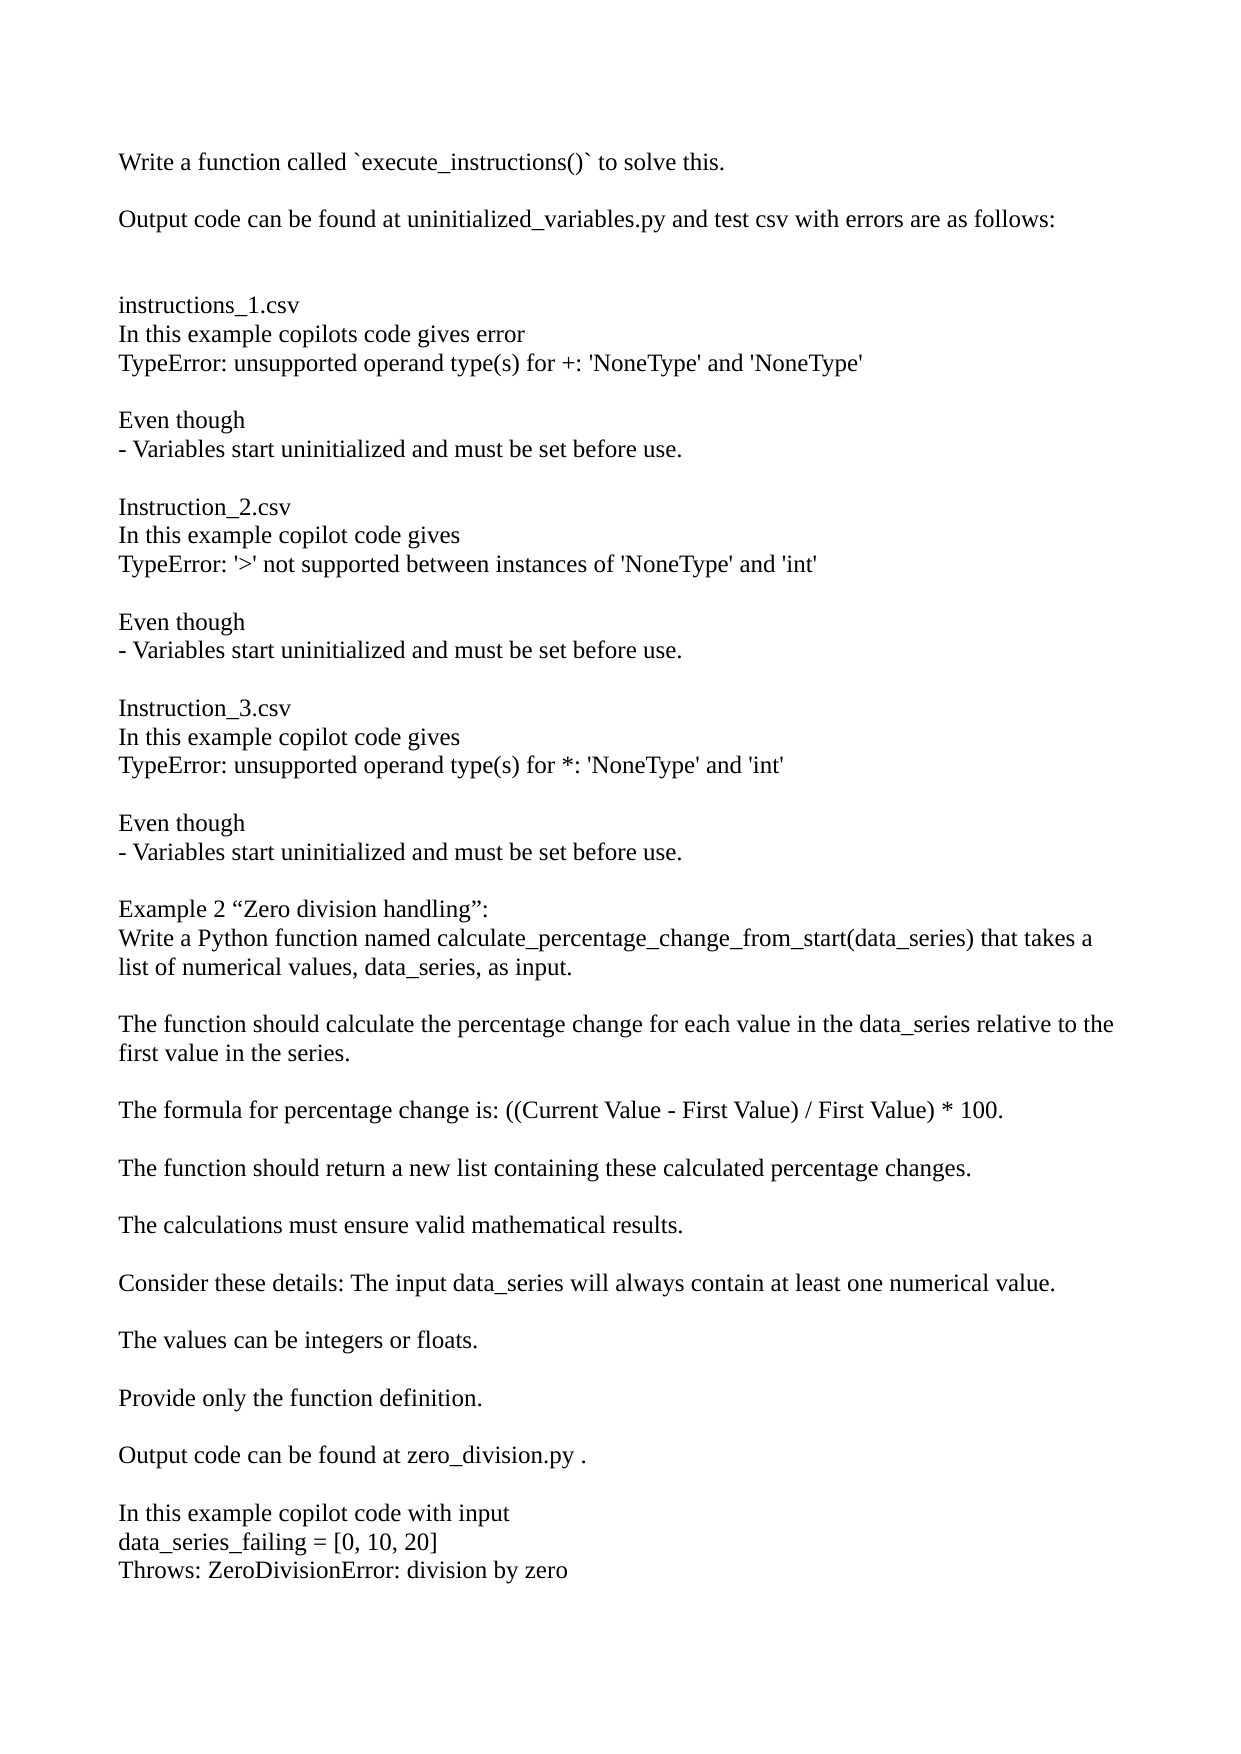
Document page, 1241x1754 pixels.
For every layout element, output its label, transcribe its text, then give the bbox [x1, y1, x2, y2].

text Write a function called `execute_instructions()` to solve this. [118, 147, 1122, 176]
text The values can be integers or floats. [118, 1326, 1122, 1354]
text In this example copilot code gives [118, 722, 1122, 751]
text Write a Python function named calculate_percentage_change_from_start(data_series) that takes a list of numerical values, data_series, as input. [118, 923, 1122, 981]
text The function should calculate the percentage change for each value in the data_series relative to the first value in the series. [118, 1009, 1122, 1067]
text Consider these details: The input data_series will always contain at least one numerical value. [118, 1268, 1122, 1297]
text Instruction_3.csv [118, 693, 1122, 722]
text - Variables start uninitialized and must be set before use. [118, 636, 1122, 664]
text - Variables start uninitialized and must be set before use. [118, 434, 1122, 463]
text TypeError: unsupported operand type(s) for +: 'NoneType' and 'NoneType' [118, 348, 1122, 377]
text Output code can be found at uninitialized_variables.py and test csv with errors are as follows: [118, 204, 1122, 233]
text TypeError: '>' not supported between instances of 'NoneType' and 'int' [118, 549, 1122, 578]
text Output code can be found at zero_division.py . [118, 1441, 1122, 1469]
text The calculations must ensure valid mathematical results. [118, 1211, 1122, 1239]
text instructions_1.csv [118, 291, 1122, 319]
text The function should return a new list containing these calculated percentage changes. [118, 1153, 1122, 1182]
text Instruction_2.csv [118, 492, 1122, 521]
text - Variables start uninitialized and must be set before use. [118, 837, 1122, 866]
text In this example copilot code gives [118, 521, 1122, 549]
text TypeError: unsupported operand type(s) for *: 'NoneType' and 'int' [118, 751, 1122, 779]
text data_series_failing = [0, 10, 20] [118, 1527, 1122, 1556]
text Even though [118, 808, 1122, 837]
text Example 2 “Zero division handling”: [118, 894, 1122, 923]
text In this example copilot code with input [118, 1498, 1122, 1527]
text Even though [118, 607, 1122, 636]
text In this example copilots code gives error [118, 319, 1122, 348]
text Even though [118, 406, 1122, 434]
text Throws: ZeroDivisionError: division by zero [118, 1556, 1122, 1584]
text The formula for percentage change is: ((Current Value - First Value) / First Value) * 100. [118, 1096, 1122, 1124]
text Provide only the function definition. [118, 1383, 1122, 1412]
